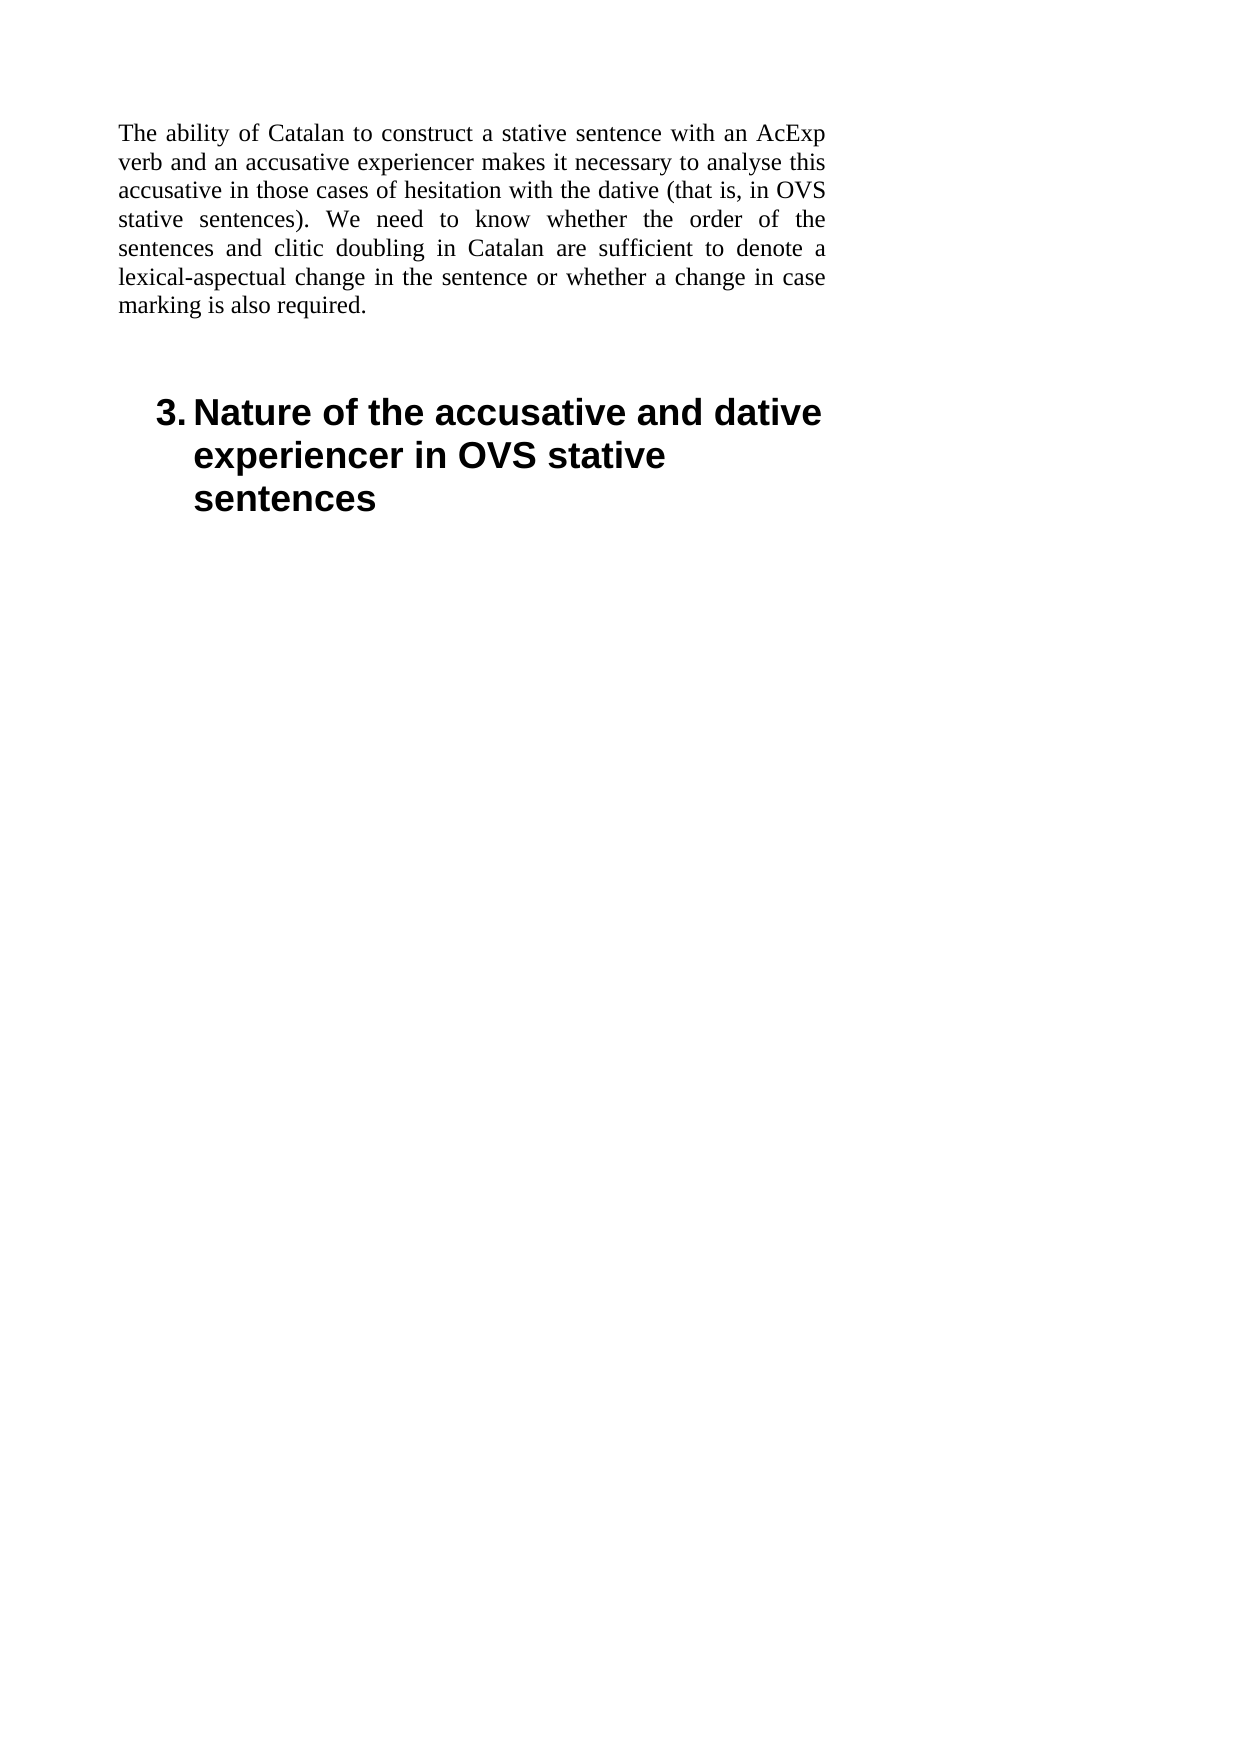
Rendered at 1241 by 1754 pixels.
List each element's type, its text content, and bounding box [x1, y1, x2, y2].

list Nature of the accusative and dative experiencer in OVS stative sentences [156, 390, 827, 519]
text The ability of Catalan to construct a stative sentence with an AcExp verb and an accusative experiencer makes it necessary to analyse this accusative in those cases of hesitation with the dative (that is, in OVS stative sentences). We need to know whether the order of the sentences and clitic doubling in Catalan are sufficient to denote a lexical-aspectual change in the sentence or whether a change in case marking is also required. [118, 118, 827, 319]
